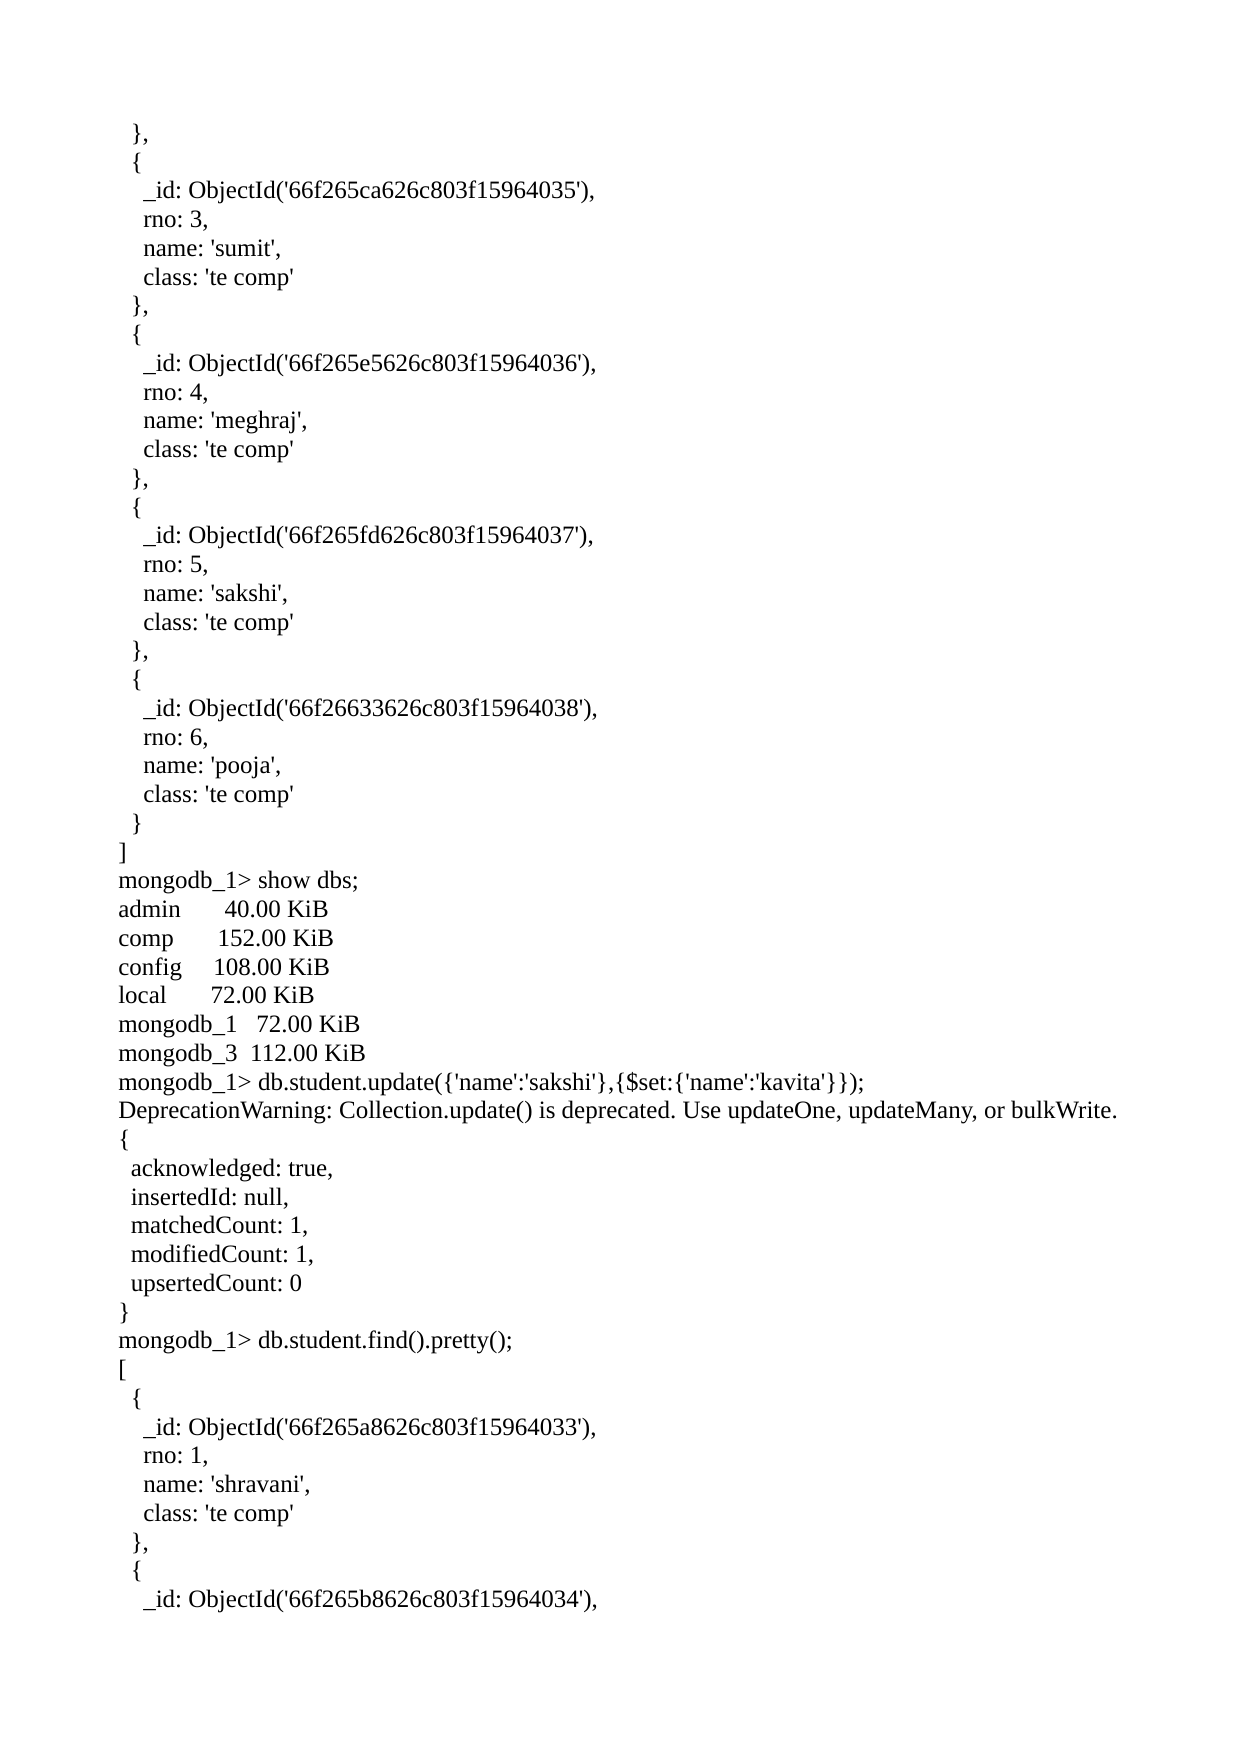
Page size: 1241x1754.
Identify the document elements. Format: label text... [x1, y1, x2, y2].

text name: 'shravani', [118, 1469, 1122, 1498]
text class: 'te comp' [118, 262, 1122, 291]
text name: 'meghraj', [118, 406, 1122, 434]
text class: 'te comp' [118, 434, 1122, 463]
text { [118, 1124, 1122, 1153]
text mongodb_1> db.student.update({'name':'sakshi'},{$set:{'name':'kavita'}}); [118, 1067, 1122, 1096]
text name: 'sumit', [118, 233, 1122, 262]
text rno: 4, [118, 377, 1122, 406]
text }, [118, 463, 1122, 492]
text { [118, 1383, 1122, 1412]
text } [118, 1297, 1122, 1326]
text rno: 1, [118, 1441, 1122, 1469]
text DeprecationWarning: Collection.update() is deprecated. Use updateOne, updateMany, or bulkWrite. [118, 1096, 1122, 1124]
text }, [118, 118, 1122, 147]
text class: 'te comp' [118, 607, 1122, 636]
text { [118, 664, 1122, 693]
text modifiedCount: 1, [118, 1239, 1122, 1268]
text class: 'te comp' [118, 779, 1122, 808]
text admin 40.00 KiB [118, 894, 1122, 923]
text rno: 3, [118, 204, 1122, 233]
text matchedCount: 1, [118, 1211, 1122, 1239]
text { [118, 1556, 1122, 1584]
text }, [118, 1527, 1122, 1556]
text comp 152.00 KiB [118, 923, 1122, 952]
text acknowledged: true, [118, 1153, 1122, 1182]
text _id: ObjectId('66f26633626c803f15964038'), [118, 693, 1122, 722]
text local 72.00 KiB [118, 981, 1122, 1009]
text insertedId: null, [118, 1182, 1122, 1211]
text rno: 6, [118, 722, 1122, 751]
text } [118, 808, 1122, 837]
text _id: ObjectId('66f265ca626c803f15964035'), [118, 176, 1122, 204]
text _id: ObjectId('66f265e5626c803f15964036'), [118, 348, 1122, 377]
text ] [118, 837, 1122, 866]
text { [118, 492, 1122, 521]
text { [118, 147, 1122, 176]
text mongodb_3 112.00 KiB [118, 1038, 1122, 1067]
text rno: 5, [118, 549, 1122, 578]
text _id: ObjectId('66f265fd626c803f15964037'), [118, 521, 1122, 549]
text config 108.00 KiB [118, 952, 1122, 981]
text }, [118, 636, 1122, 664]
text mongodb_1 72.00 KiB [118, 1009, 1122, 1038]
text name: 'pooja', [118, 751, 1122, 779]
text { [118, 319, 1122, 348]
text upsertedCount: 0 [118, 1268, 1122, 1297]
text name: 'sakshi', [118, 578, 1122, 607]
text class: 'te comp' [118, 1498, 1122, 1527]
text _id: ObjectId('66f265a8626c803f15964033'), [118, 1412, 1122, 1441]
text [ [118, 1354, 1122, 1383]
text mongodb_1> db.student.find().pretty(); [118, 1326, 1122, 1354]
text mongodb_1> show dbs; [118, 866, 1122, 894]
text }, [118, 291, 1122, 319]
text _id: ObjectId('66f265b8626c803f15964034'), [118, 1584, 1122, 1613]
